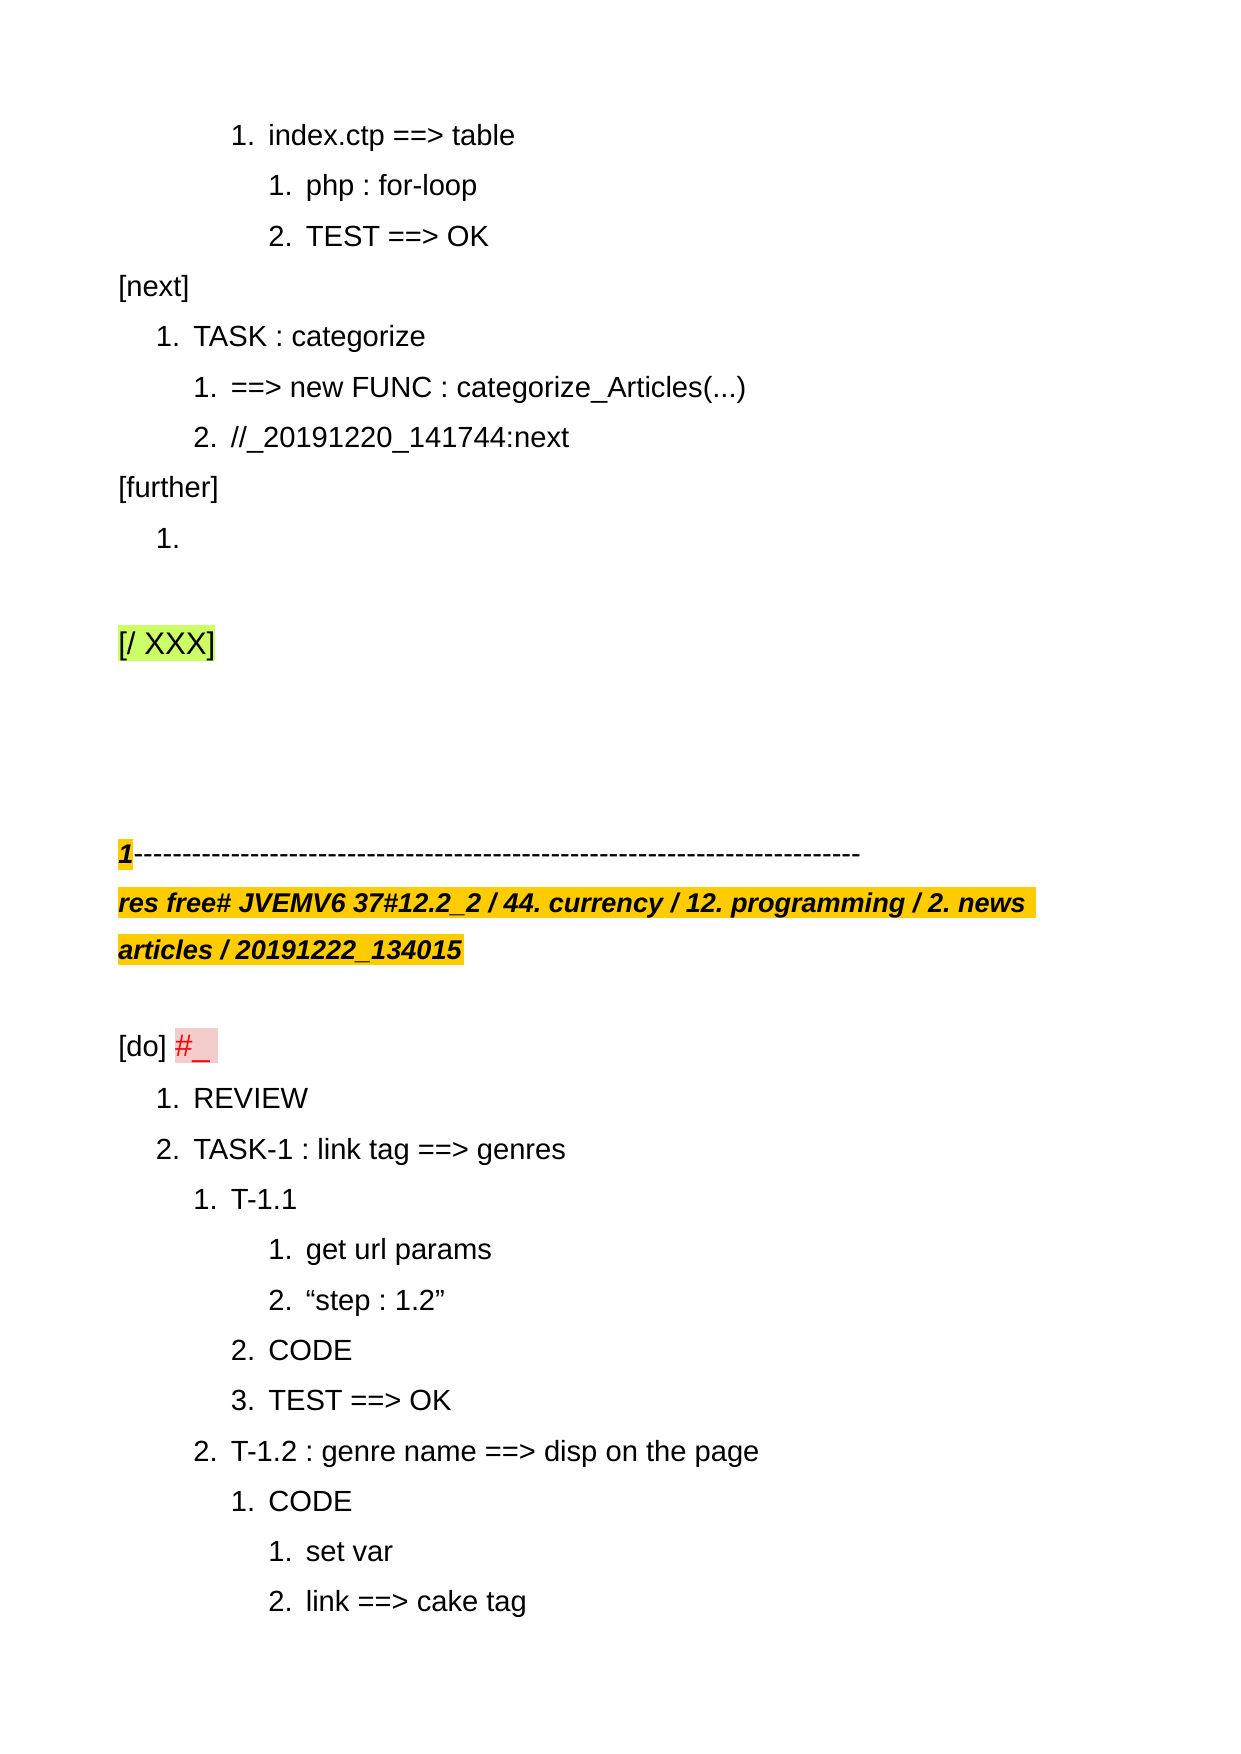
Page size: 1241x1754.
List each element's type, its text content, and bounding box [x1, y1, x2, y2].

list TEST ==> OK [231, 1383, 1122, 1417]
text [do] #_ [118, 1027, 1122, 1063]
text [further] [118, 470, 1122, 504]
list php : for-loop [268, 168, 1122, 202]
list TASK : categorize [156, 319, 1122, 353]
list TASK-1 : link tag ==> genres [156, 1132, 1122, 1165]
list set var [268, 1534, 1122, 1568]
list index.ctp ==> table [231, 118, 1122, 152]
list ==> new FUNC : categorize_Articles(...) [193, 370, 1122, 403]
text res free# JVEMV6 37#12.2_2 / 44. currency / 12. programming / 2. news articles / 20191222_134015 [118, 887, 1122, 965]
list link ==> cake tag [268, 1584, 1122, 1618]
list T-1.1 [193, 1182, 1122, 1216]
list CODE [231, 1484, 1122, 1517]
text 1--------------------------------------------------------------------------- [118, 837, 1122, 870]
text [next] [118, 269, 1122, 303]
list get url params [268, 1232, 1122, 1266]
list //_20191220_141744:next [193, 420, 1122, 453]
list REVIEW [156, 1081, 1122, 1115]
list T-1.2 : genre name ==> disp on the page [193, 1433, 1122, 1467]
list “step : 1.2” [268, 1283, 1122, 1316]
text [/ XXX] [118, 571, 1122, 661]
list CODE [231, 1333, 1122, 1366]
list TEST ==> OK [268, 219, 1122, 252]
